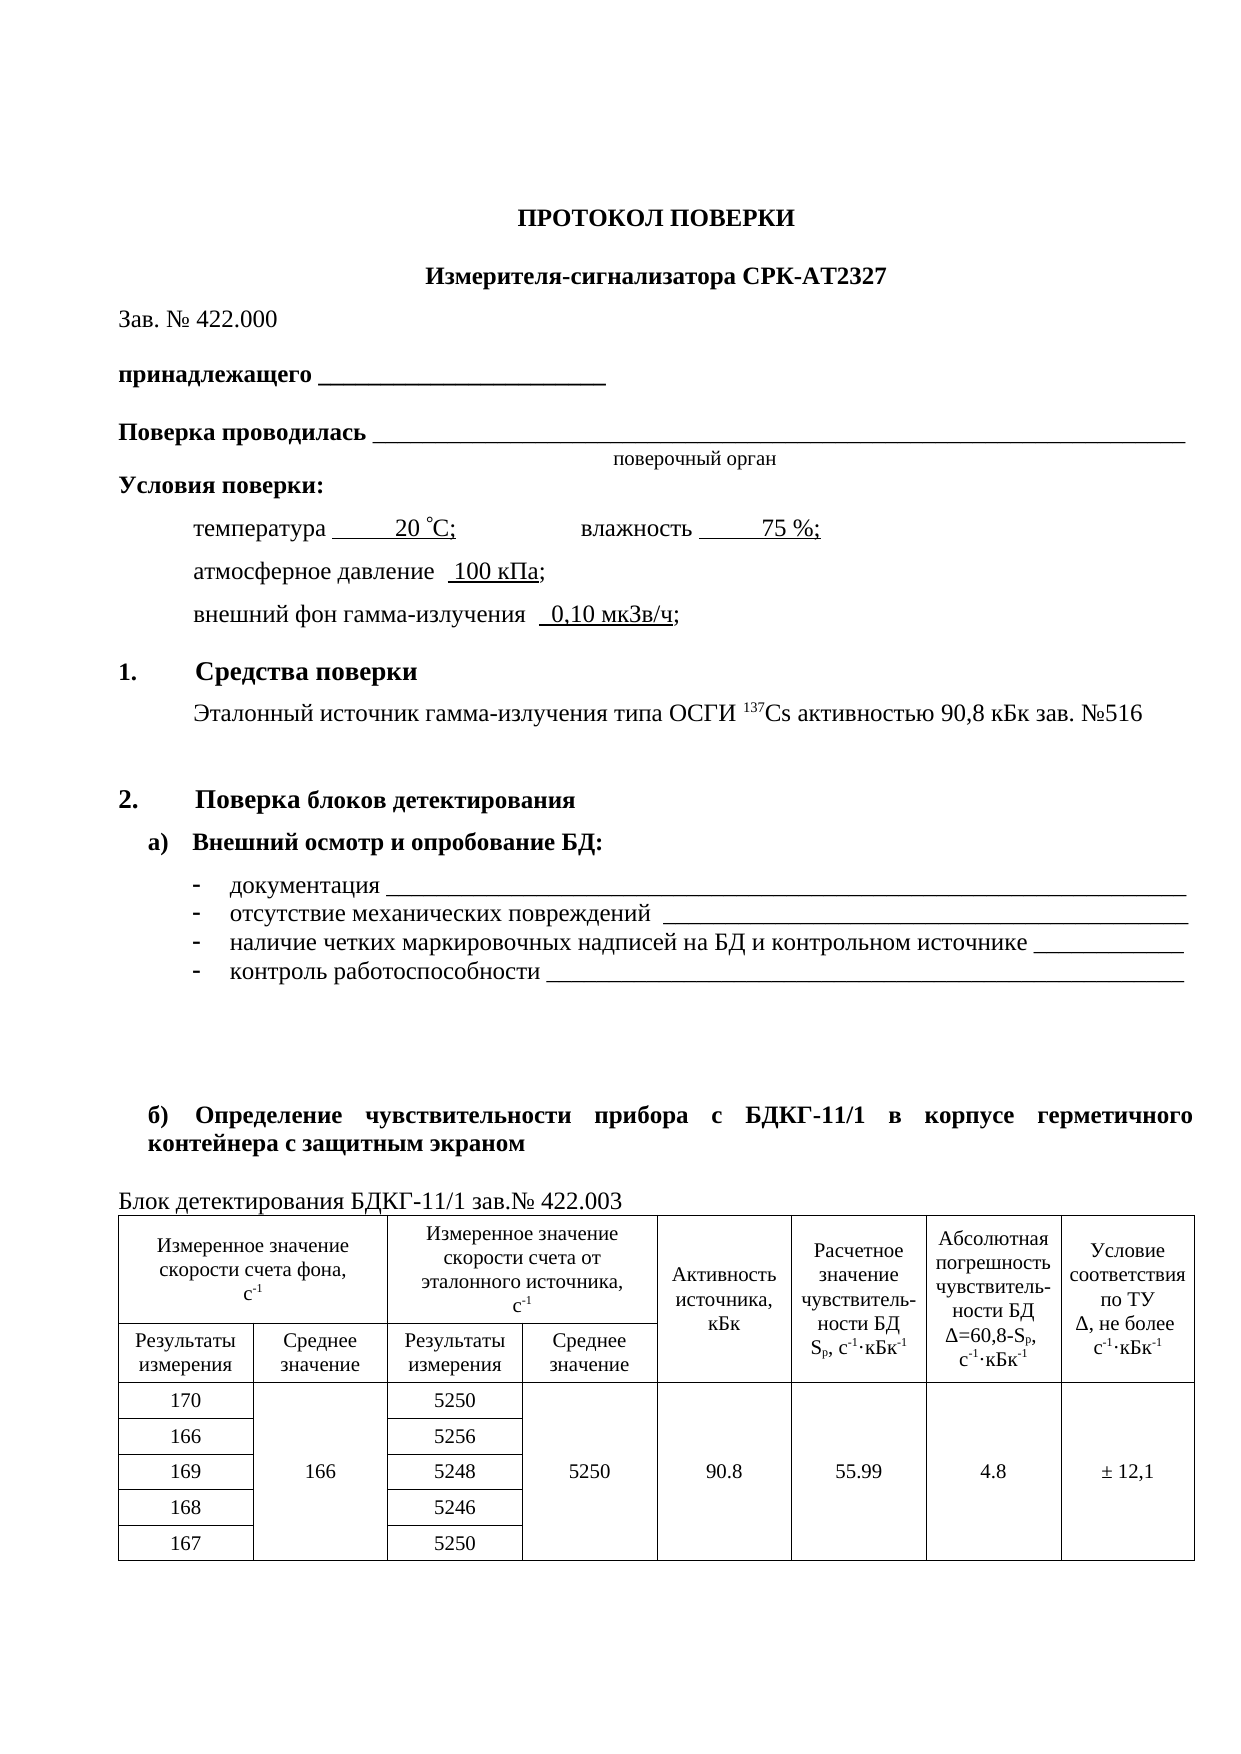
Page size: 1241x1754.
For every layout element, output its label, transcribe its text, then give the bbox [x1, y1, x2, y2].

table_cell 169 [119, 1455, 253, 1489]
text а) Внешний осмотр и опробование БД: [148, 827, 1194, 855]
text атмосферное давление 100 кПа; [118, 556, 1194, 585]
table_header Расчетное значение чувствитель-ности БД Sp, с-1·кБк-1 [792, 1216, 926, 1382]
text температура 20 С; влажность 75 %; [118, 513, 1194, 542]
table_cell Результаты измерения [119, 1324, 253, 1382]
table_header Измеренное значение скорости счета от эталонного источника, с-1 [388, 1216, 657, 1322]
table_cell 5250 [388, 1383, 522, 1418]
table_cell 168 [119, 1490, 253, 1525]
table_cell 170 [119, 1383, 253, 1418]
table_cell 166 [254, 1383, 387, 1560]
text принадлежащего _______________________ [118, 359, 1194, 388]
table_cell Среднее значение [254, 1324, 387, 1382]
table_cell 5246 [388, 1490, 522, 1525]
list контроль работоспособности ___________________________________________________ [192, 956, 1194, 985]
table_header Активность источника, кБк [658, 1216, 791, 1382]
text поверочный орган [118, 446, 1182, 470]
text Поверка проводилась _________________________________________________________________ [118, 417, 1194, 446]
text внешний фон гамма-излучения 0,10 мкЗв/ч; [118, 599, 1194, 628]
table_cell 4,8 [927, 1383, 1061, 1560]
list отсутствие механических повреждений __________________________________________ [192, 898, 1194, 927]
list б) Определение чувствительности прибора с БДКГ-11/1 в корпусе герметичного контейнера с защитным экраном [148, 1100, 1194, 1157]
text Условия поверки: [118, 470, 1194, 499]
text Блок детектирования БДКГ-11/1 зав.№ 422.003 [118, 1186, 1194, 1215]
subtitle 2. Поверка блоков детектирования [118, 783, 1194, 814]
subtitle 1. Средства поверки [118, 655, 1194, 686]
text Измерителя-сигнализатора СРК-АТ2327 [118, 261, 1194, 289]
table_cell 5250 [523, 1383, 657, 1560]
list документация ________________________________________________________________ [192, 870, 1194, 898]
table_cell 167 [119, 1526, 253, 1560]
table_cell ± 12,1 [1062, 1383, 1194, 1560]
text Зав. № 422.000 [118, 304, 1194, 333]
table_cell 5250 [388, 1526, 522, 1560]
table_cell 90,8 [658, 1383, 791, 1560]
table_cell Среднее значение [523, 1324, 657, 1382]
table_cell 5256 [388, 1419, 522, 1453]
list наличие четких маркировочных надписей на БД и контрольном источнике ____________ [192, 927, 1194, 956]
table_header Измеренное значение скорости счета фона, с-1 [119, 1216, 387, 1322]
table_cell Результаты измерения [388, 1324, 522, 1382]
table_cell 55,99 [792, 1383, 926, 1560]
table_header Абсолютная погрешность чувствитель-ности БД Δ=60,8-Sp, с-1·кБк-1 [927, 1216, 1061, 1382]
table_cell 5248 [388, 1455, 522, 1489]
table_cell 166 [119, 1419, 253, 1453]
text ПРОТОКОЛ ПОВЕРКИ [118, 203, 1194, 232]
table_header Условие соответствия по ТУ Δ, не более с-1·кБк-1 [1062, 1216, 1194, 1382]
text Эталонный источник гамма-излучения типа ОСГИ 137Cs активностью 90,8 кБк зав. №516 [118, 698, 1194, 727]
